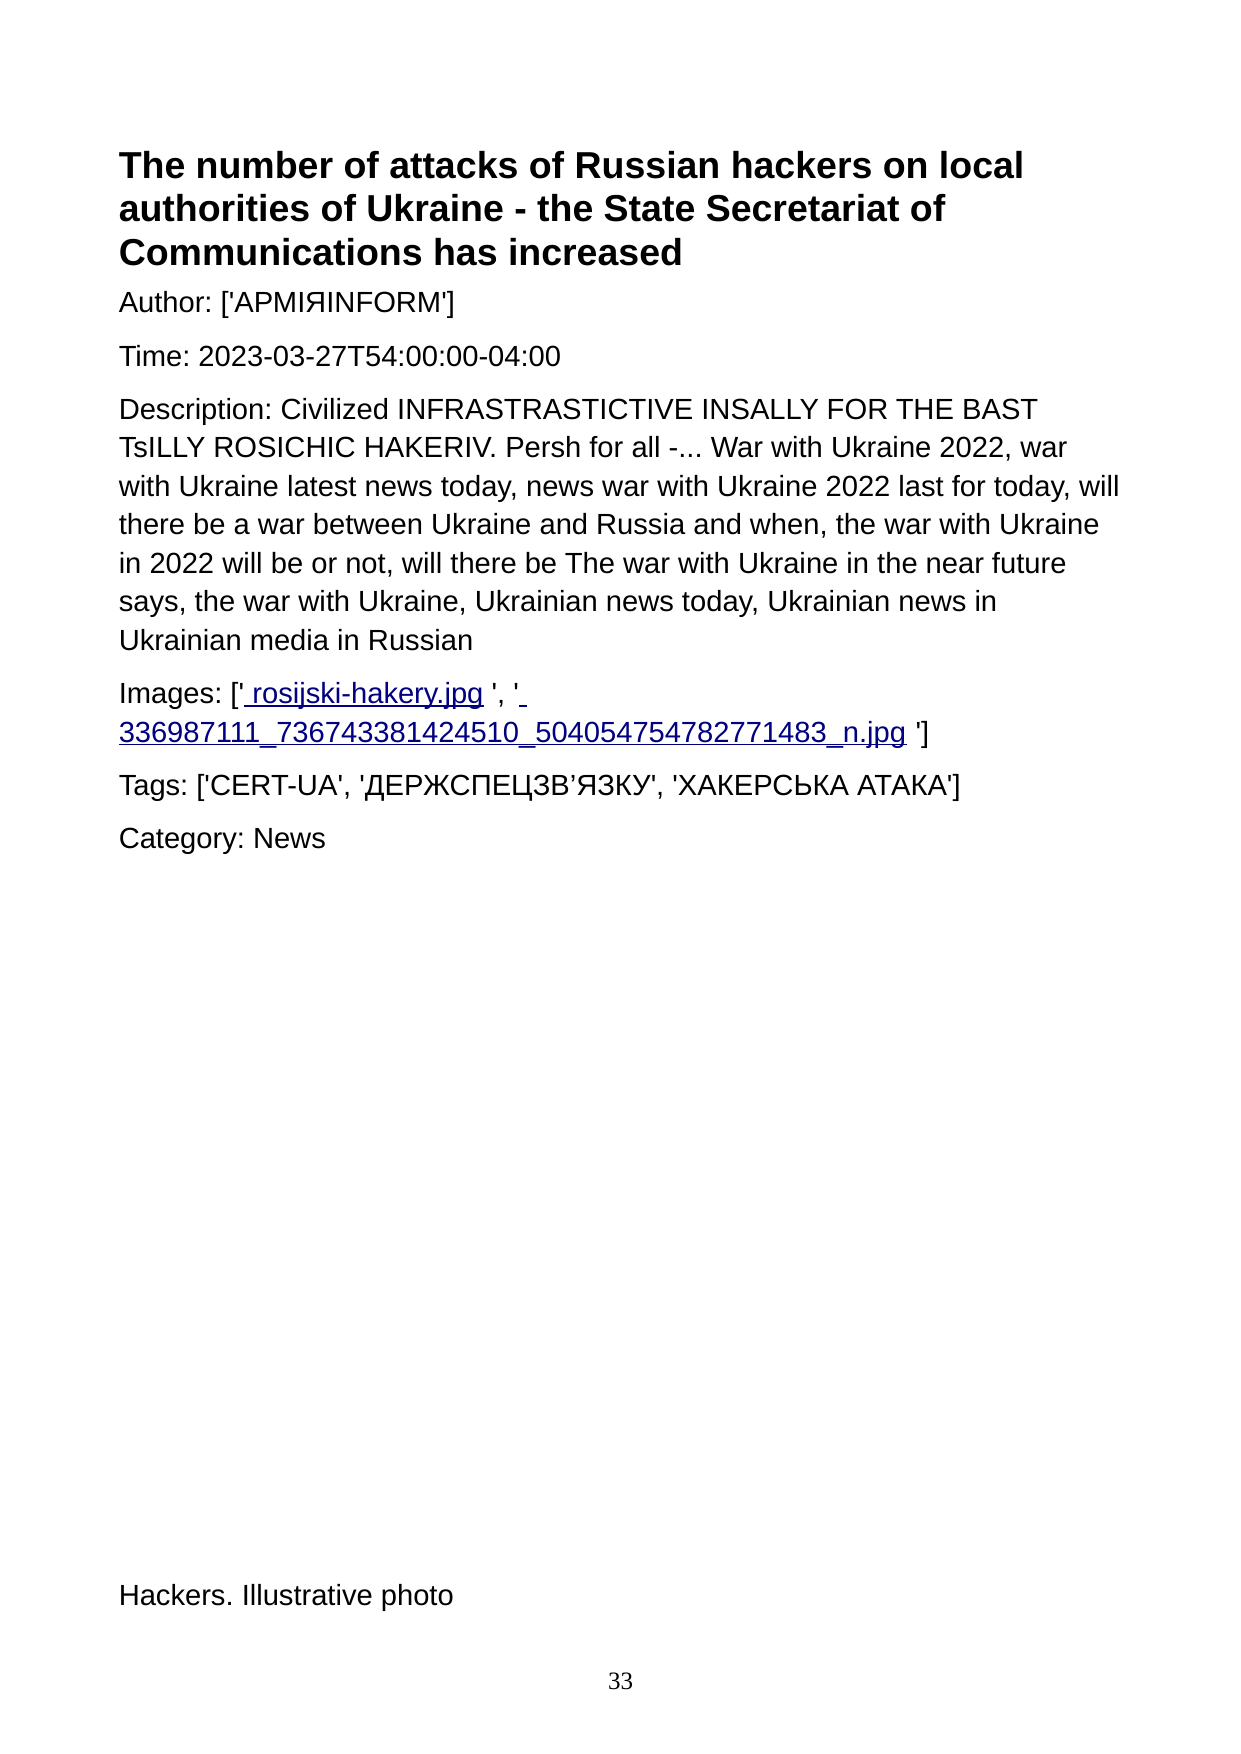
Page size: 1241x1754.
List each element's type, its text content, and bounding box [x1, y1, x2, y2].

text Images: [' rosijski-hakery.jpg ', ' 336987111_736743381424510_504054754782771483_n.jpg '] [118, 676, 1122, 748]
text Tags: ['CERT-UA', 'ДЕРЖСПЕЦЗВ’ЯЗКУ', 'ХАКЕРСЬКА АТАКА'] [118, 768, 1122, 801]
text Author: ['АРМІЯINFORM'] [118, 285, 1122, 319]
text Time: 2023-03-27T54:00:00-04:00 [118, 338, 1122, 372]
text Hackers. Illustrative photo [118, 874, 1122, 1611]
subtitle The number of attacks of Russian hackers on local authorities of Ukraine - the State Secretariat of Communications has increased [118, 143, 1122, 273]
text Description: Civilized INFRASTRASTICTIVE INSALLY FOR THE BAST TsILLY ROSICHIC HAKERIV. Persh for all -... War with Ukraine 2022, war with Ukraine latest news today, news war with Ukraine 2022 last for today, will there be a war between Ukraine and Russia and when, the war with Ukraine in 2022 will be or not, will there be The war with Ukraine in the near future says, the war with Ukraine, Ukrainian news today, Ukrainian news in Ukrainian media in Russian [118, 392, 1122, 656]
text Category: News [118, 821, 1122, 854]
